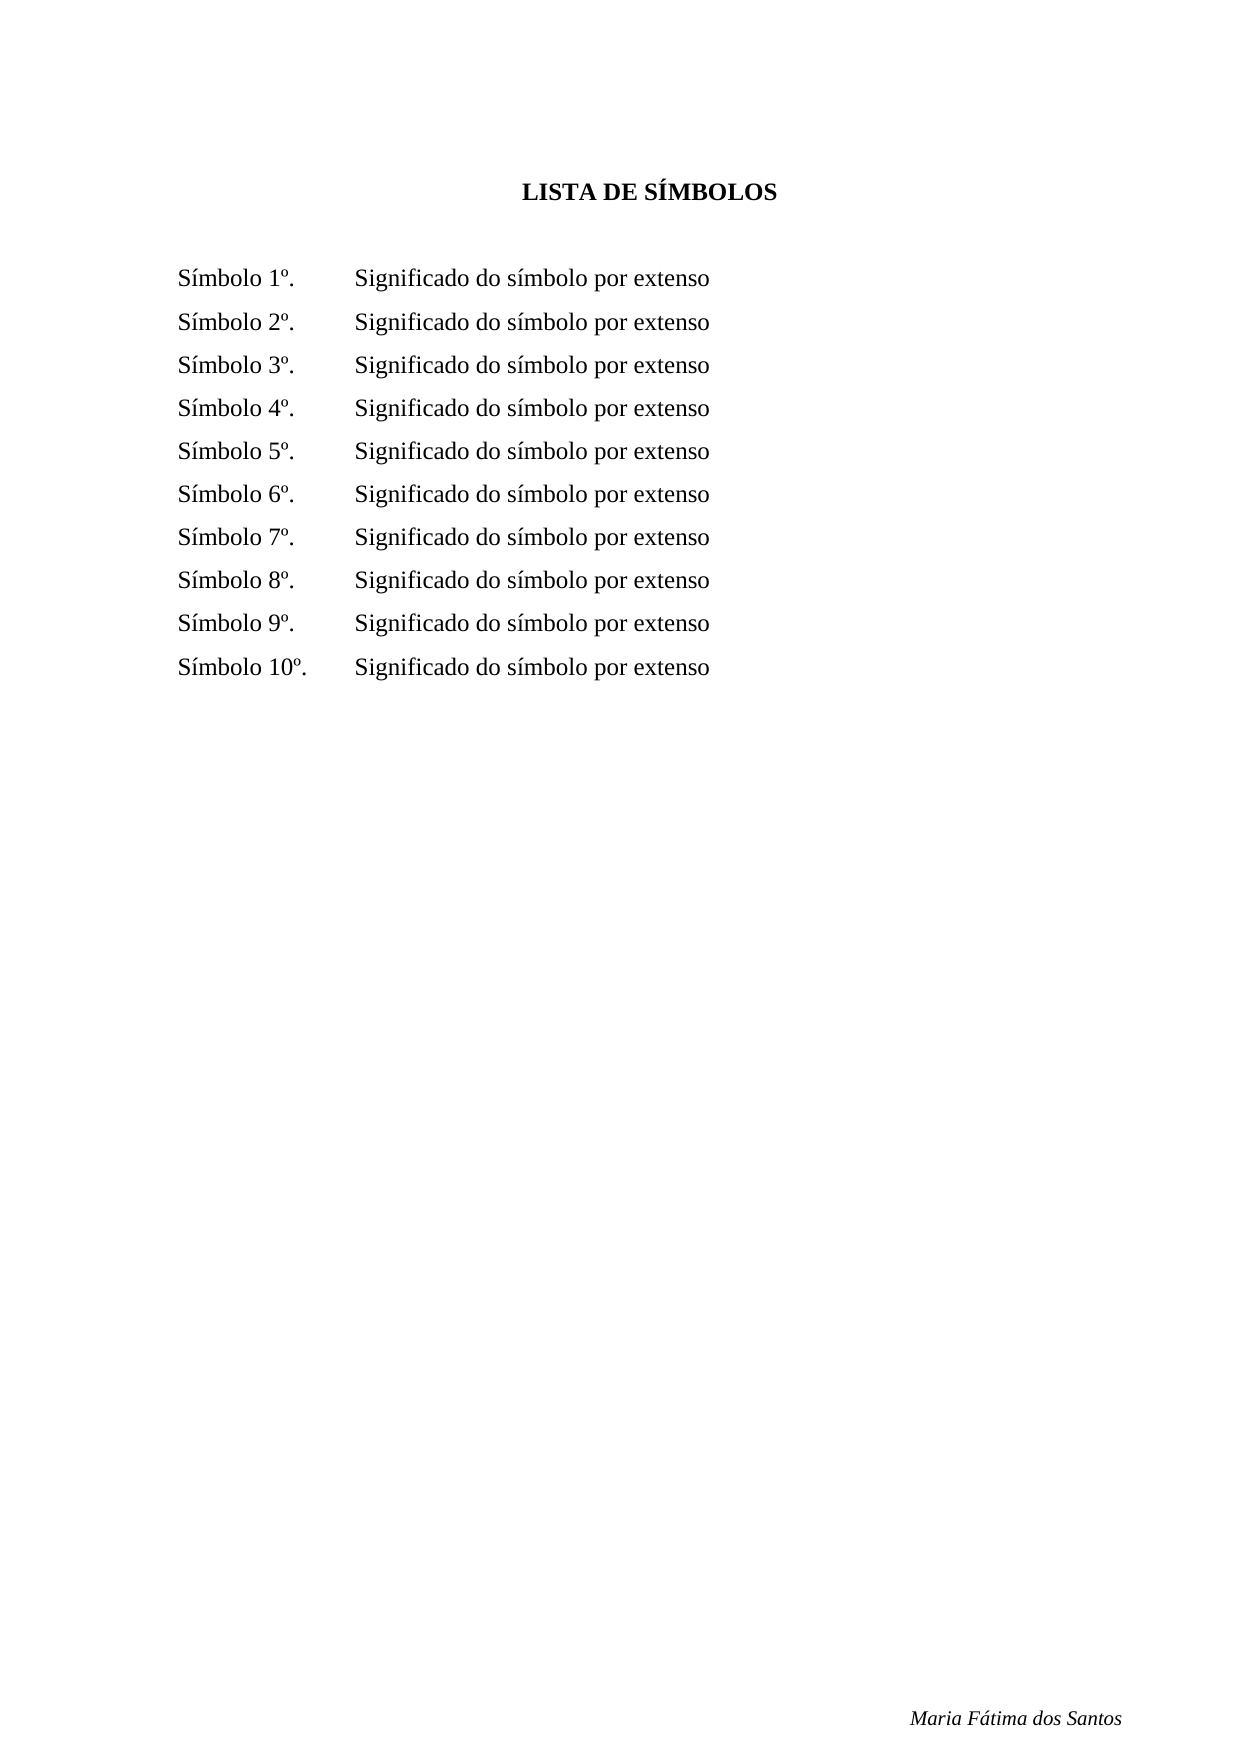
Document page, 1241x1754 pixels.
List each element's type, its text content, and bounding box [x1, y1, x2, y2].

text Símbolo 5º. Significado do símbolo por extenso [177, 436, 1122, 465]
text Símbolo 10º. Significado do símbolo por extenso [177, 652, 1122, 680]
text LISTA DE SÍMBOLOS [177, 177, 1122, 206]
text Símbolo 6º. Significado do símbolo por extenso [177, 479, 1122, 508]
text Símbolo 2º. Significado do símbolo por extenso [177, 307, 1122, 335]
text Símbolo 4º. Significado do símbolo por extenso [177, 393, 1122, 422]
text Símbolo 3º. Significado do símbolo por extenso [177, 350, 1122, 378]
text Símbolo 8º. Significado do símbolo por extenso [177, 565, 1122, 594]
text Símbolo 9º. Significado do símbolo por extenso [177, 608, 1122, 637]
text Símbolo 1º. Significado do símbolo por extenso [177, 263, 1122, 292]
text Símbolo 7º. Significado do símbolo por extenso [177, 522, 1122, 551]
